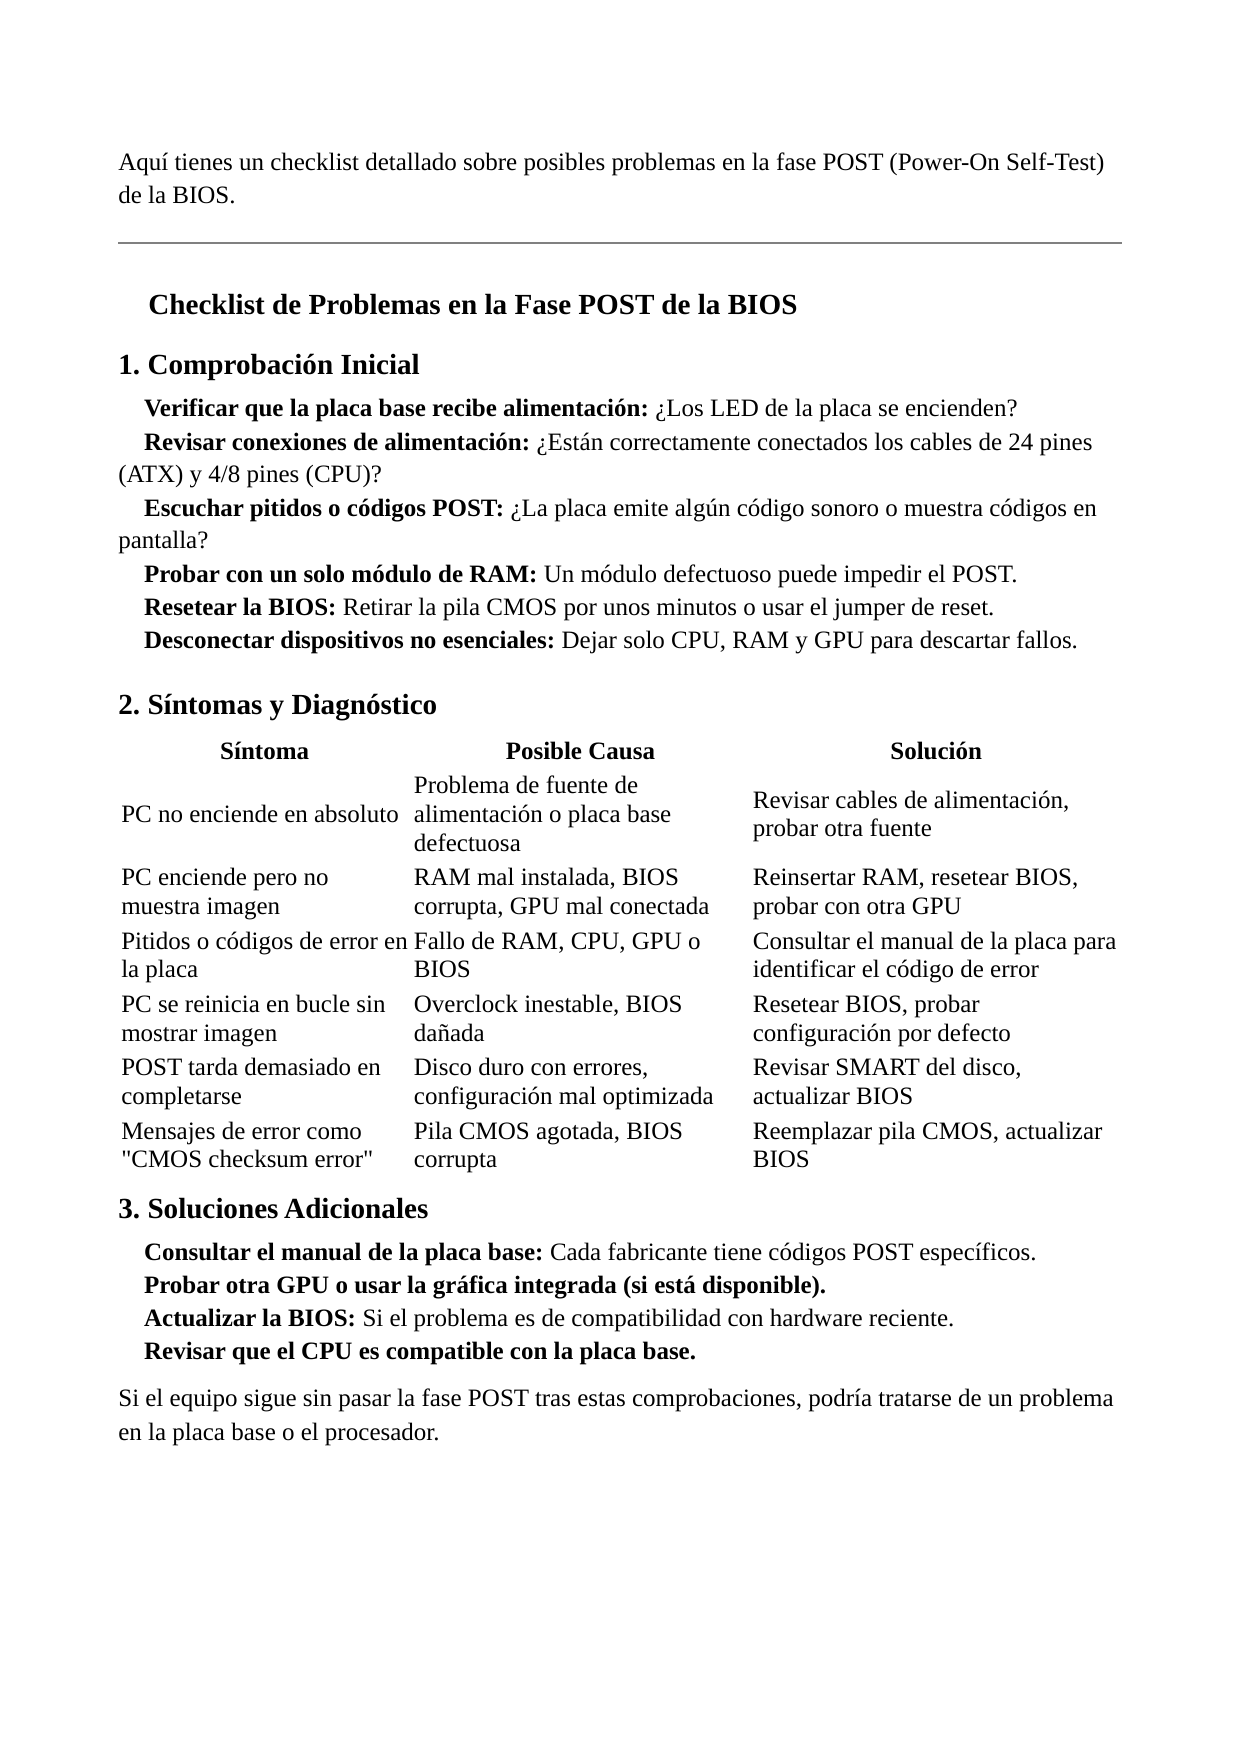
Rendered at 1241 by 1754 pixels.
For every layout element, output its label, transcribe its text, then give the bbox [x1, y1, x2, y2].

table_cell Overclock inestable, BIOS dañada [411, 986, 750, 1049]
text 🔲 Consultar el manual de la placa base: Cada fabricante tiene códigos POST específicos. 🔲 Probar otra GPU o usar la gráfica integrada (si está disponible). 🔲 Actualizar la BIOS: Si el problema es de compatibilidad con hardware reciente. 🔲 Revisar que el CPU es compatible con la placa base. [118, 1237, 1122, 1365]
table_cell Fallo de RAM, CPU, GPU o BIOS [411, 923, 750, 986]
subtitle 1. Comprobación Inicial [118, 347, 1122, 381]
text Aquí tienes un checklist detallado sobre posibles problemas en la fase POST (Power-On Self-Test) de la BIOS. [118, 147, 1122, 209]
table_cell POST tarda demasiado en completarse [118, 1050, 411, 1113]
text Si el equipo sigue sin pasar la fase POST tras estas comprobaciones, podría tratarse de un problema en la placa base o el procesador. [118, 1383, 1122, 1445]
table_cell Problema de fuente de alimentación o placa base defectuosa [411, 768, 750, 859]
table_cell Revisar SMART del disco, actualizar BIOS [750, 1050, 1122, 1113]
table_cell Pitidos o códigos de error en la placa [118, 923, 411, 986]
table_cell Reinsertar RAM, resetear BIOS, probar con otra GPU [750, 860, 1122, 923]
table_cell Pila CMOS agotada, BIOS corrupta [411, 1113, 750, 1176]
table_cell Disco duro con errores, configuración mal optimizada [411, 1050, 750, 1113]
subtitle 3. Soluciones Adicionales [118, 1191, 1122, 1224]
table_cell PC se reinicia en bucle sin mostrar imagen [118, 986, 411, 1049]
subtitle ✅ Checklist de Problemas en la Fase POST de la BIOS [118, 287, 1122, 320]
table_cell PC no enciende en absoluto [118, 768, 411, 859]
table_cell Revisar cables de alimentación, probar otra fuente [750, 768, 1122, 859]
subtitle 2. Síntomas y Diagnóstico [118, 687, 1122, 720]
text 🔲 Verificar que la placa base recibe alimentación: ¿Los LED de la placa se encienden? 🔲 Revisar conexiones de alimentación: ¿Están correctamente conectados los cables de 24 pines (ATX) y 4/8 pines (CPU)? 🔲 Escuchar pitidos o códigos POST: ¿La placa emite algún código sonoro o muestra códigos en pantalla? 🔲 Probar con un solo módulo de RAM: Un módulo defectuoso puede impedir el POST. 🔲 Resetear la BIOS: Retirar la pila CMOS por unos minutos o usar el jumper de reset. 🔲 Desconectar dispositivos no esenciales: Dejar solo CPU, RAM y GPU para descartar fallos. [118, 393, 1122, 653]
table_cell Resetear BIOS, probar configuración por defecto [750, 986, 1122, 1049]
table_cell PC enciende pero no muestra imagen [118, 860, 411, 923]
table_cell Consultar el manual de la placa para identificar el código de error [750, 923, 1122, 986]
table_header Posible Causa [411, 733, 750, 767]
table_cell Mensajes de error como "CMOS checksum error" [118, 1113, 411, 1176]
table_header Síntoma [118, 733, 411, 767]
table_header Solución [750, 733, 1122, 767]
table_cell RAM mal instalada, BIOS corrupta, GPU mal conectada [411, 860, 750, 923]
table_cell Reemplazar pila CMOS, actualizar BIOS [750, 1113, 1122, 1176]
